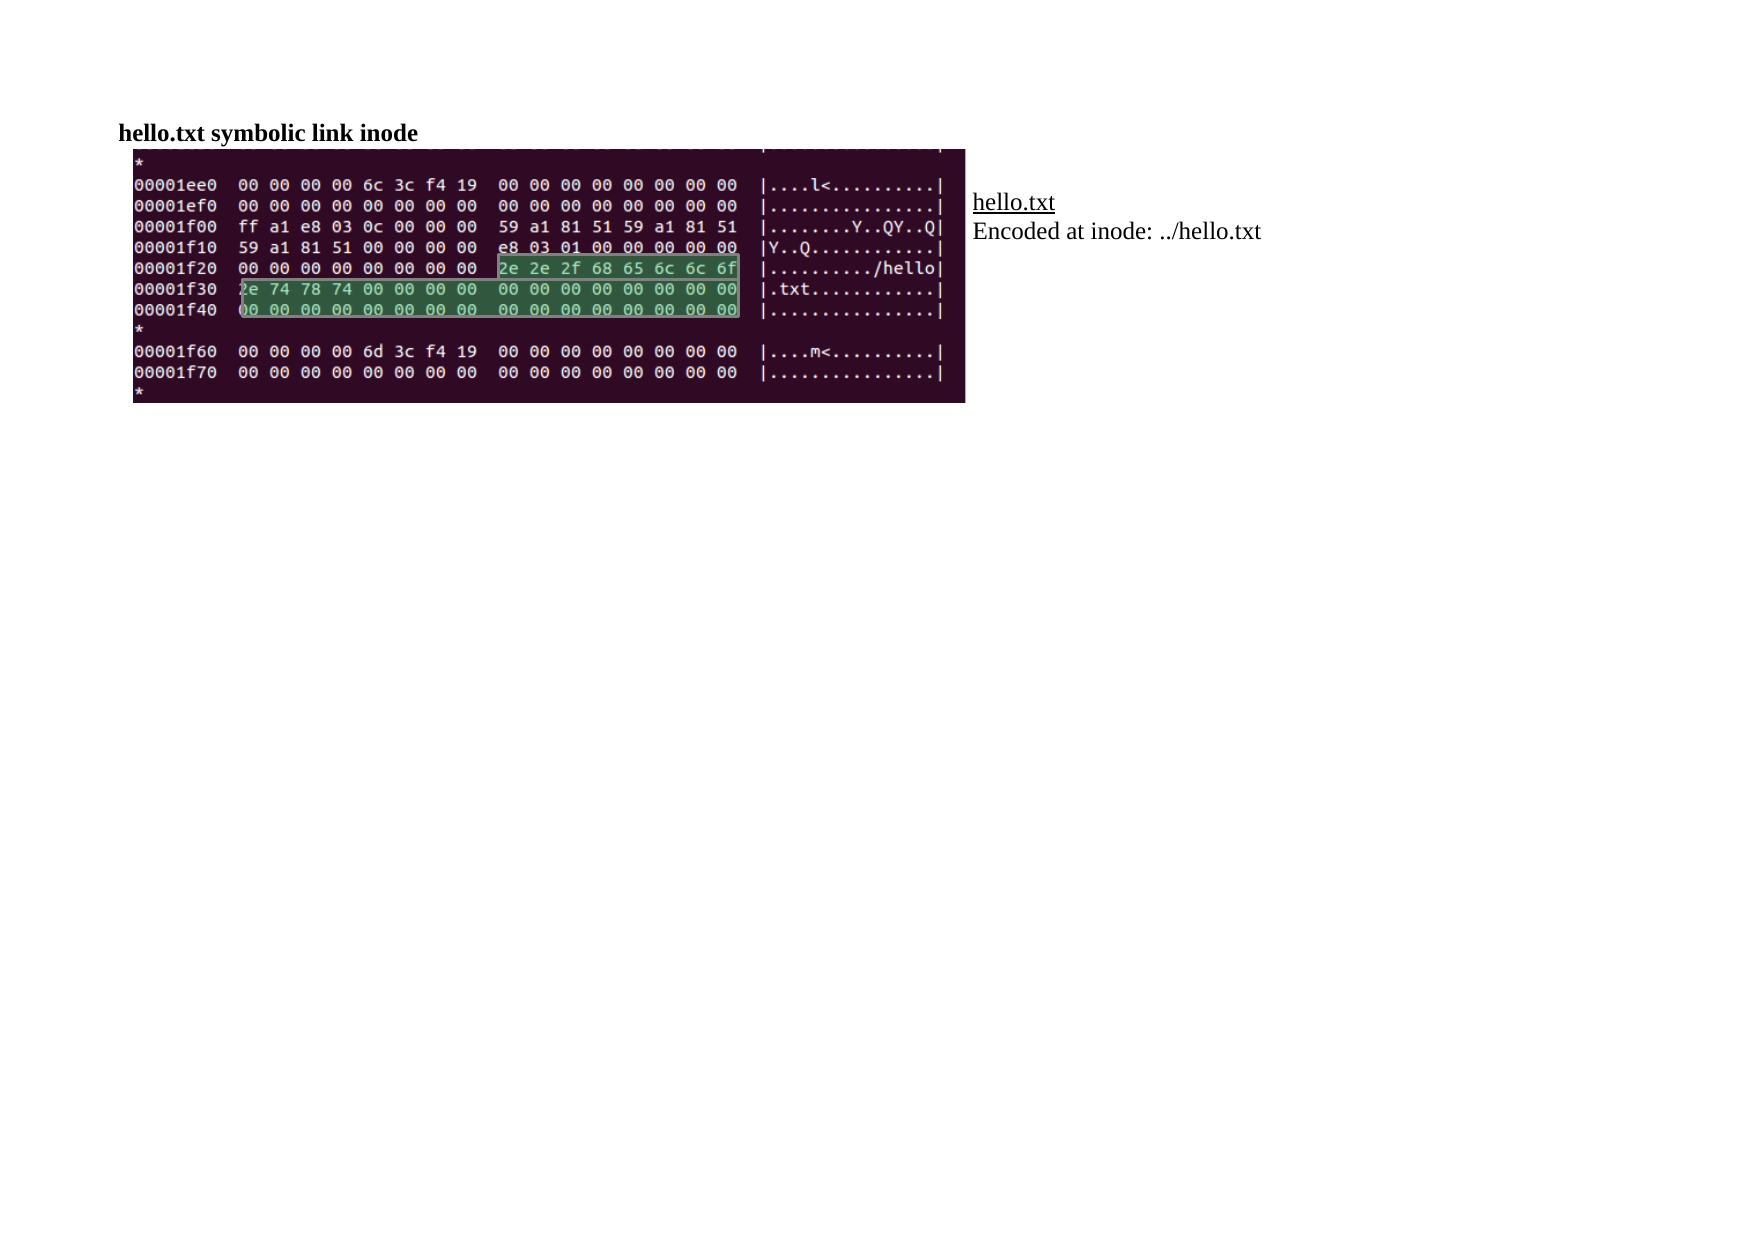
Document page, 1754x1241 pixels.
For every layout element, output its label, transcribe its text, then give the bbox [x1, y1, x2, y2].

text hello.txt symbolic link inode [118, 118, 1636, 147]
